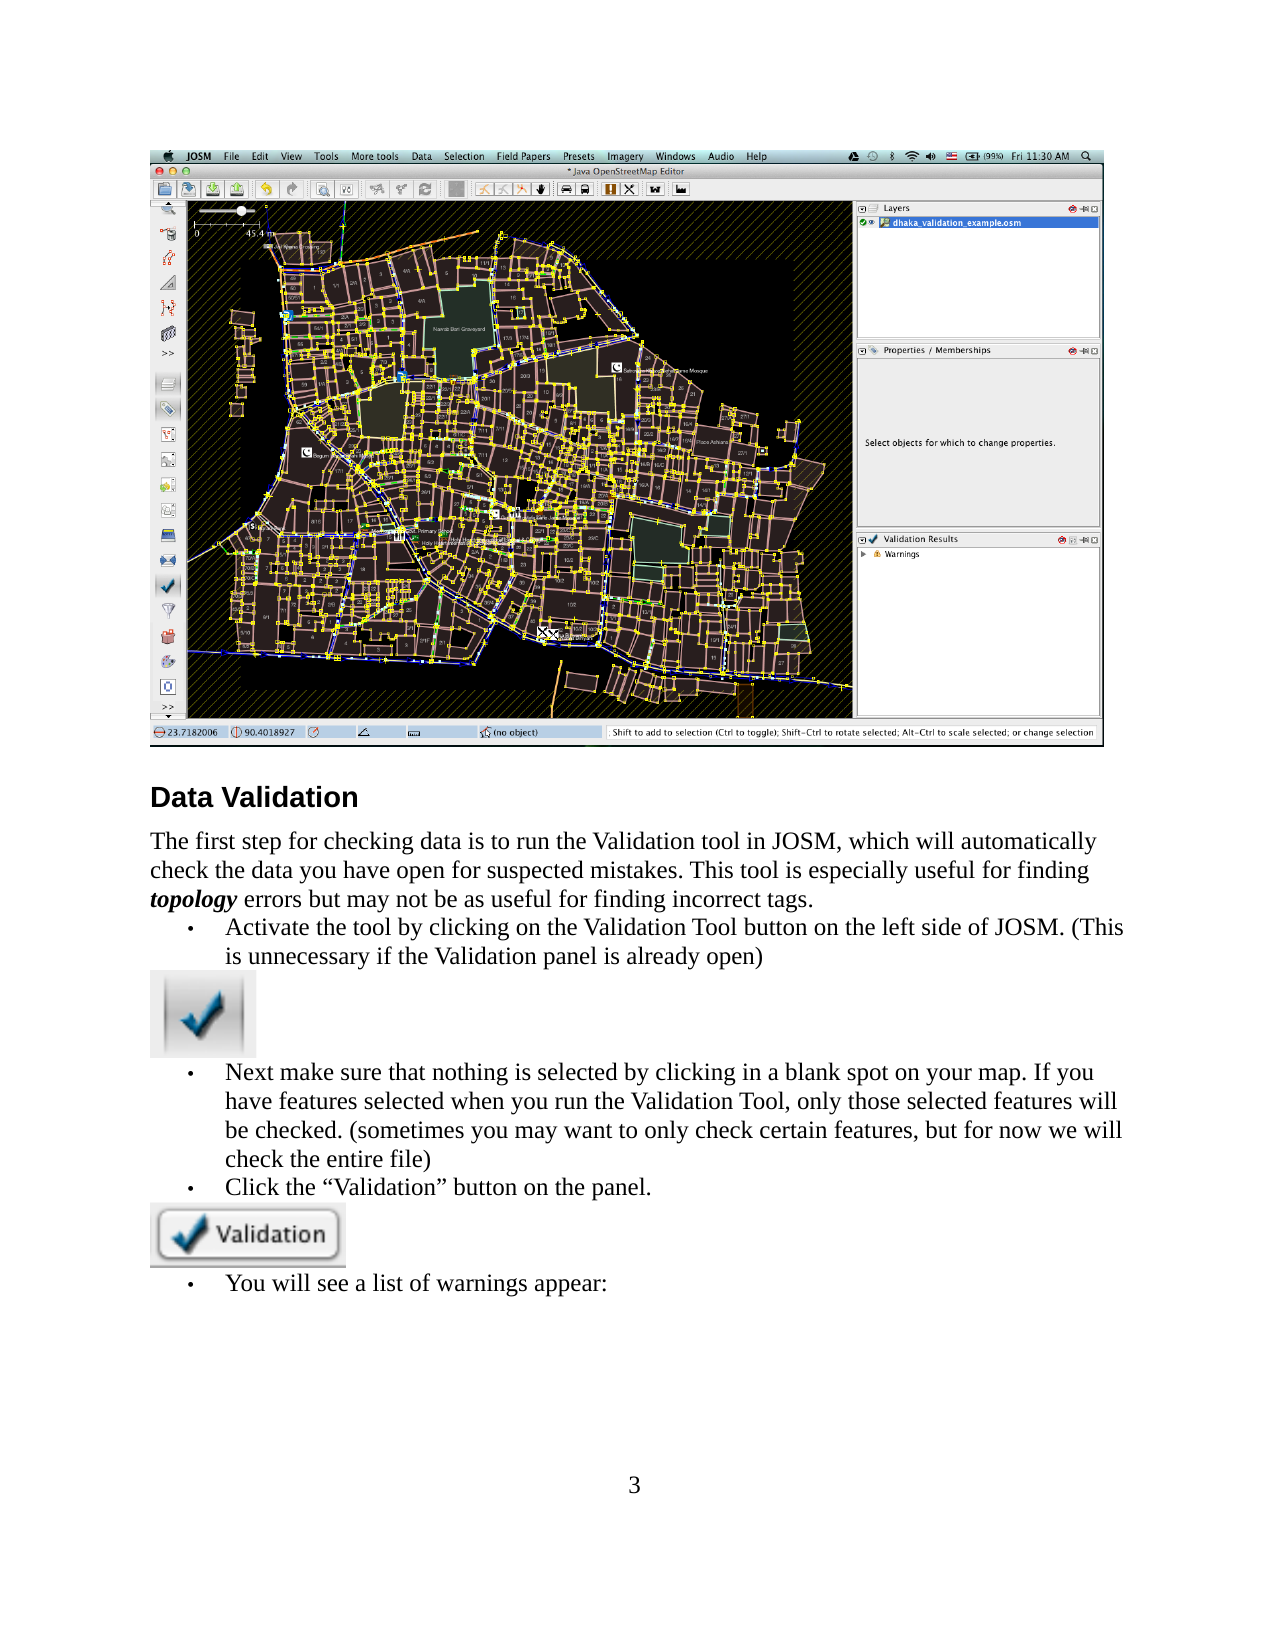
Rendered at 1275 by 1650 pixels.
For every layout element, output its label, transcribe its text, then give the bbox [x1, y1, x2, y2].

picture [150, 970, 257, 1058]
list Activate the tool by clicking on the Validation Tool button on the left side of JOSM. (This is unnecessary if the Validation panel is already open) [187, 912, 1125, 970]
text The first step for checking data is to run the Validation tool in JOSM, which will automatically check the data you have open for suspected mistakes. This tool is especially useful for finding topology errors but may not be as useful for finding incorrect tags. [150, 826, 1125, 912]
list You will see a list of warnings appear: [187, 1268, 1125, 1297]
list Click the “Validation” button on the panel. [187, 1172, 1125, 1201]
picture [150, 150, 1104, 747]
picture [150, 1201, 346, 1268]
list Next make sure that nothing is selected by clicking in a blank spot on your map. If you have features selected when you run the Validation Tool, only those selected features will be checked. (sometimes you may want to only check certain features, but for now we will check the entire file) [187, 1057, 1125, 1172]
subtitle Data Validation [150, 780, 1125, 814]
